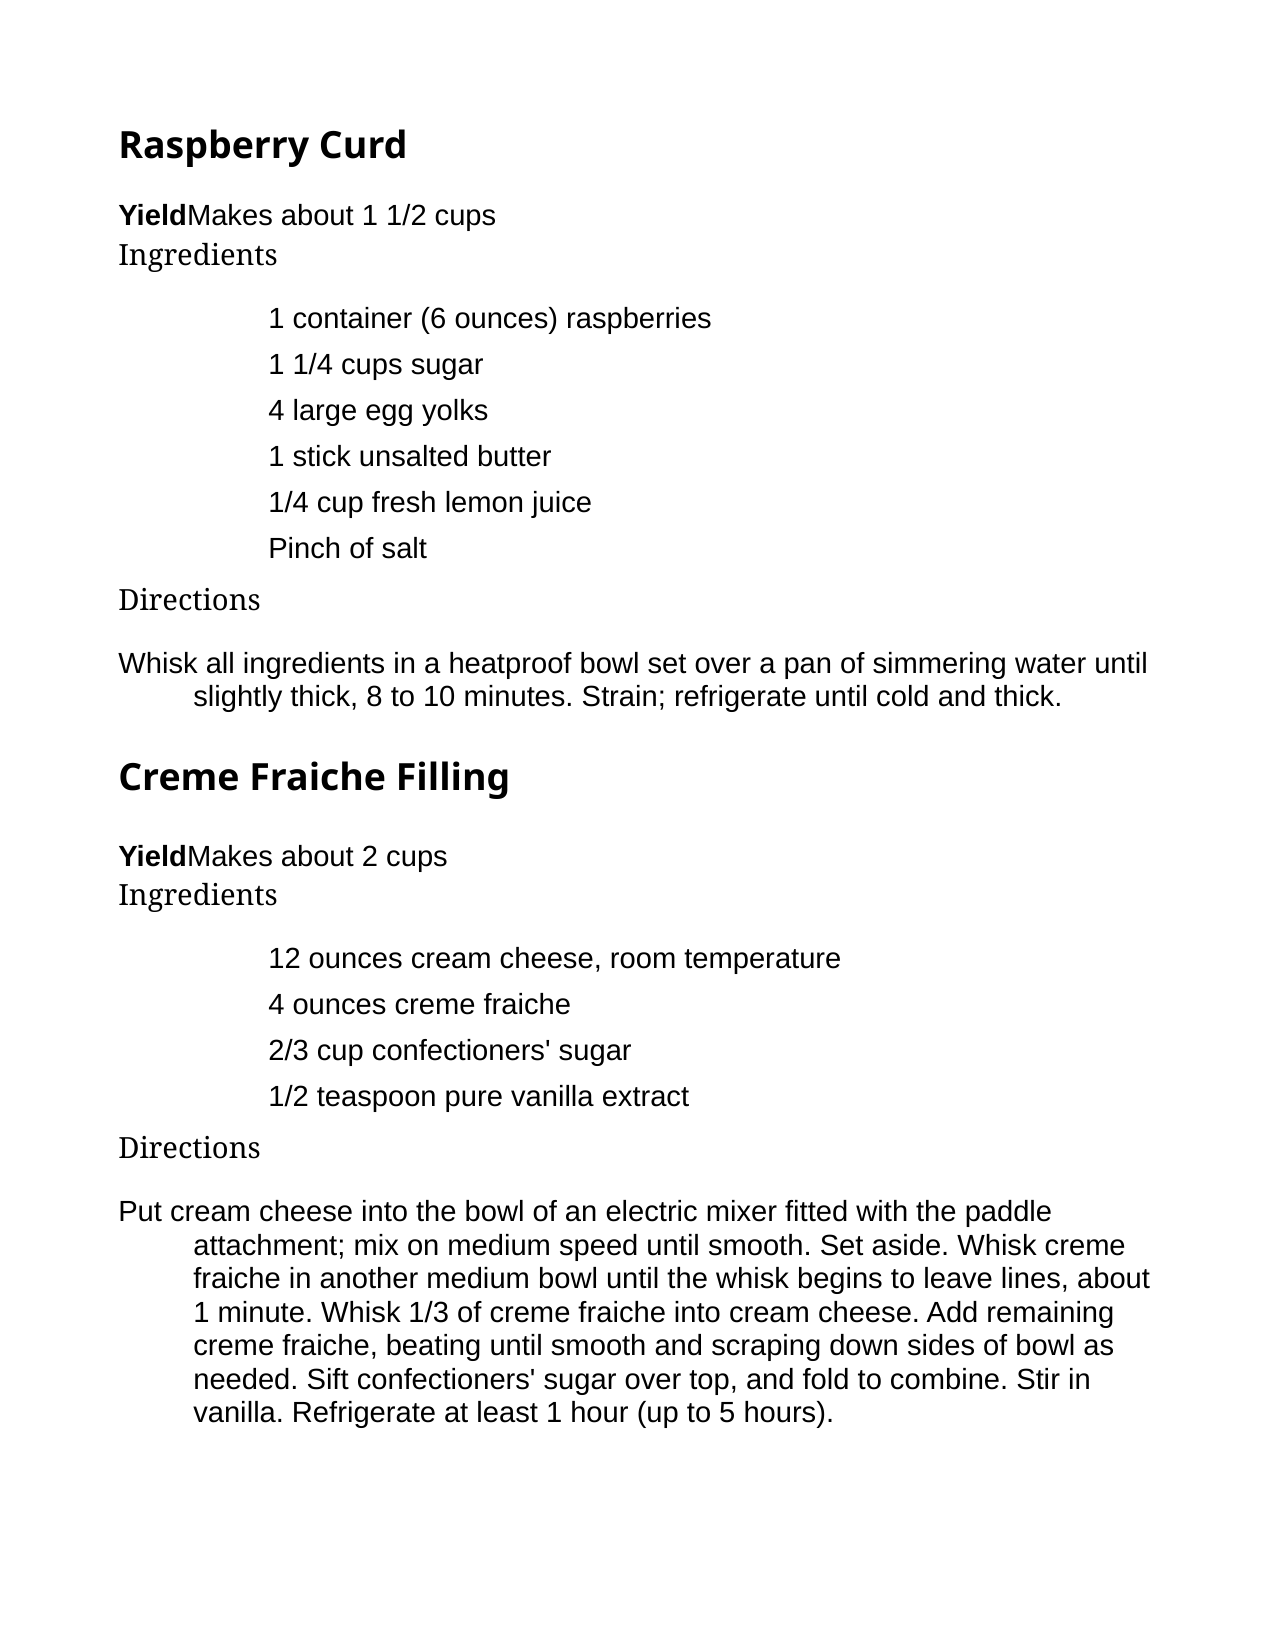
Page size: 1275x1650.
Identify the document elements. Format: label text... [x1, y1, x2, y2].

text 1 container (6 ounces) raspberries [118, 301, 1157, 334]
text Raspberry Curd [118, 118, 1157, 169]
text 2/3 cup confectioners' sugar [118, 1033, 1157, 1067]
text Pinch of salt [118, 531, 1157, 564]
text Creme Fraiche Filling [118, 750, 1157, 801]
text 4 ounces creme fraiche [118, 987, 1157, 1021]
text Put cream cheese into the bowl of an electric mixer fitted with the paddle attachment; mix on medium speed until smooth. Set aside. Whisk creme fraiche in another medium bowl until the whisk begins to leave lines, about 1 minute. Whisk 1/3 of creme fraiche into cream cheese. Add remaining creme fraiche, beating until smooth and scraping down sides of bowl as needed. Sift confectioners' sugar over top, and fold to combine. Stir in vanilla. Refrigerate at least 1 hour (up to 5 hours). [118, 1194, 1157, 1429]
text Yield Makes about 2 cups [118, 839, 1157, 872]
text 1 1/4 cups sugar [118, 347, 1157, 380]
text Directions [118, 577, 1157, 618]
text 1/4 cup fresh lemon juice [118, 485, 1157, 518]
text Whisk all ingredients in a heatproof bowl set over a pan of simmering water until slightly thick, 8 to 10 minutes. Strain; refrigerate until cold and thick. [118, 646, 1157, 713]
text Ingredients [118, 232, 1157, 273]
text 1/2 teaspoon pure vanilla extract [118, 1079, 1157, 1113]
text 12 ounces cream cheese, room temperature [118, 941, 1157, 974]
text 1 stick unsalted butter [118, 439, 1157, 472]
text Yield Makes about 1 1/2 cups [118, 198, 1157, 232]
text Ingredients [118, 872, 1157, 914]
text Directions [118, 1125, 1157, 1167]
text 4 large egg yolks [118, 393, 1157, 426]
